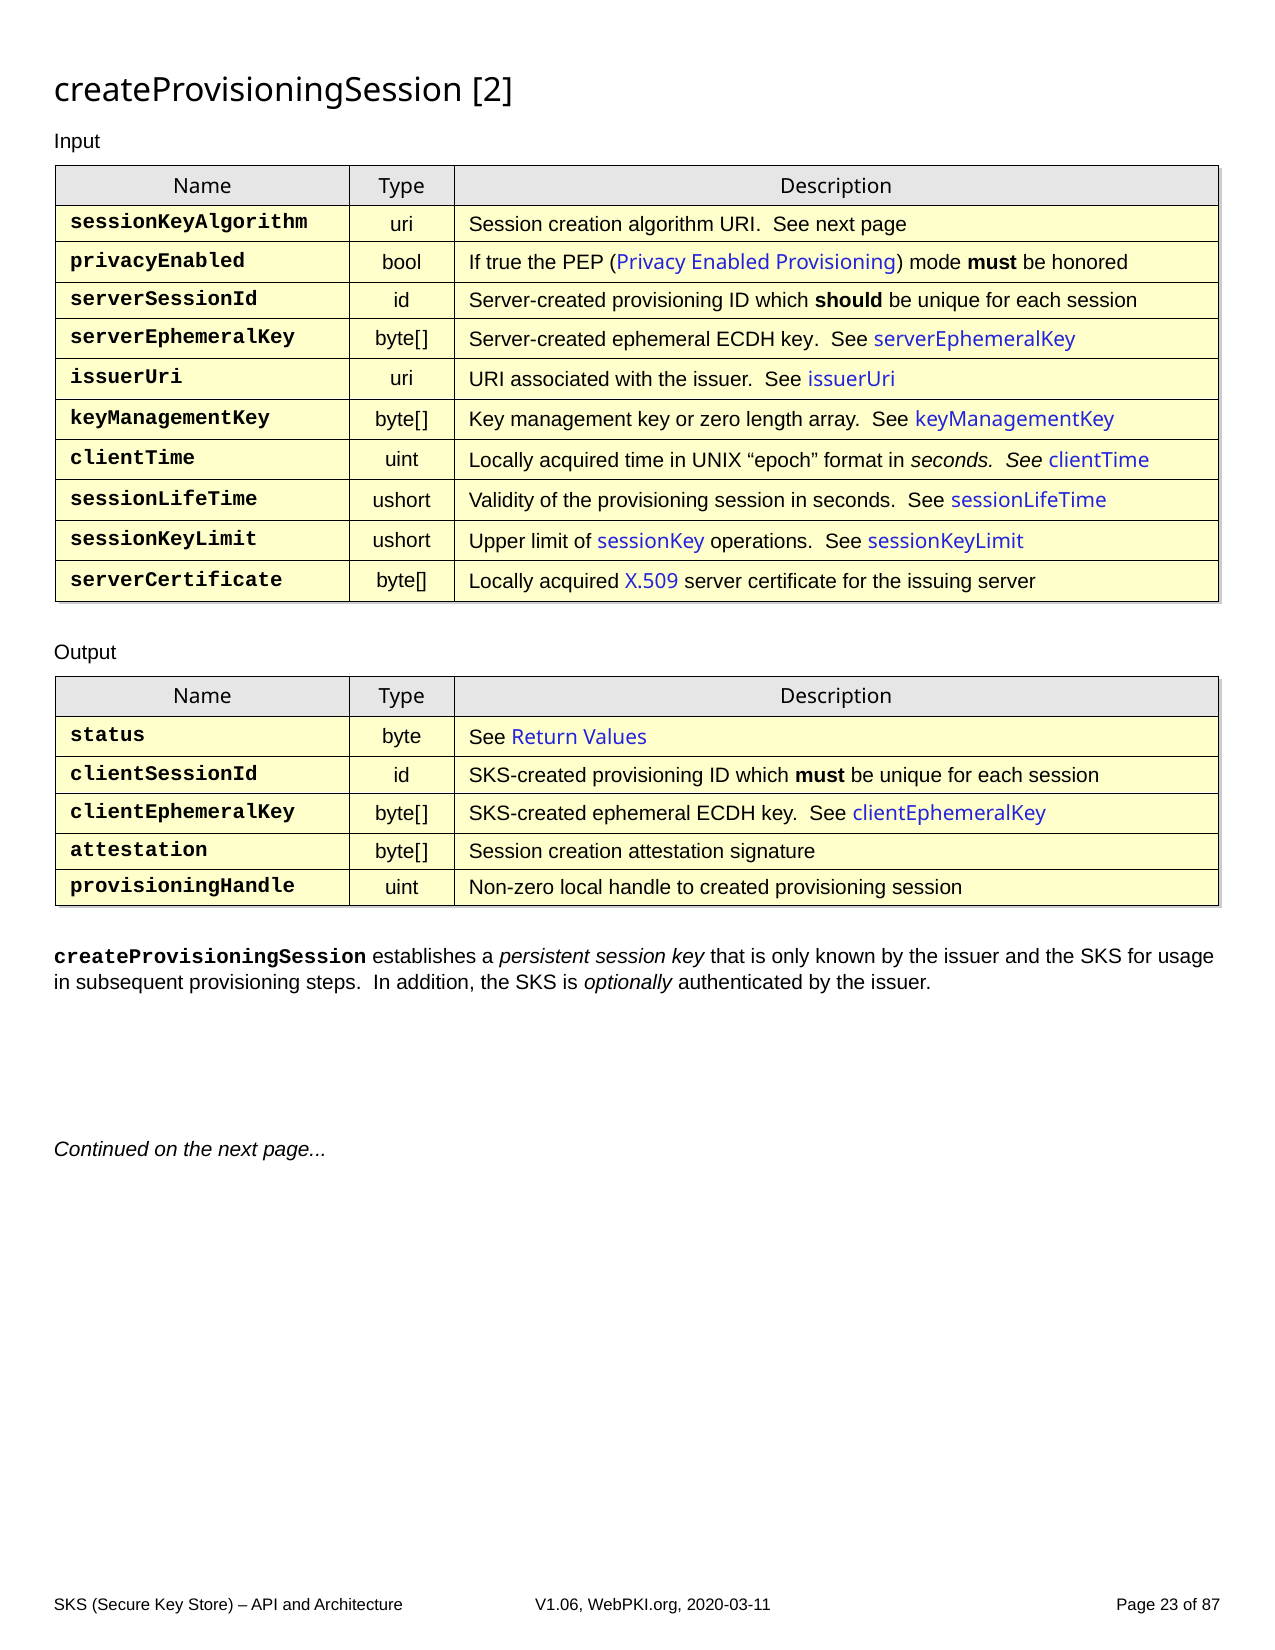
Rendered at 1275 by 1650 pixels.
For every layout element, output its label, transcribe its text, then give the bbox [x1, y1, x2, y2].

table_cell id [350, 283, 454, 318]
table_cell Upper limit of sessionKey operations. See sessionKeyLimit [455, 521, 1218, 560]
table_cell attestation [56, 834, 349, 869]
table_cell provisioningHandle [56, 870, 349, 905]
table_header Type [350, 166, 454, 205]
table_cell sessionLifeTime [56, 480, 349, 520]
table_cell byte[ ] [350, 794, 454, 833]
table_cell clientEphemeralKey [56, 794, 349, 833]
table_cell uint [350, 440, 454, 479]
table_cell id [350, 757, 454, 792]
table_cell keyManagementKey [56, 400, 349, 439]
text Input [54, 129, 1221, 153]
table_cell SKS-created ephemeral ECDH key. See clientEphemeralKey [455, 794, 1218, 833]
table_cell Non-zero local handle to created provisioning session [455, 870, 1218, 905]
table_cell clientTime [56, 440, 349, 479]
table_cell serverCertificate [56, 561, 349, 601]
table_cell serverSessionId [56, 283, 349, 318]
table_cell Key management key or zero length array. See keyManagementKey [455, 400, 1218, 439]
text Output [54, 640, 1221, 664]
table_cell clientSessionId [56, 757, 349, 792]
table_header Name [56, 677, 349, 716]
table_cell sessionKeyAlgorithm [56, 206, 349, 241]
table_cell Locally acquired time in UNIX “epoch” format in seconds. See clientTime [455, 440, 1218, 479]
text createProvisioningSession establishes a persistent session key that is only known by the issuer and the SKS for usage in subsequent provisioning steps. In addition, the SKS is optionally authenticated by the issuer. [54, 944, 1221, 994]
table_cell uint [350, 870, 454, 905]
table_cell byte[] [350, 561, 454, 601]
table_cell serverEphemeralKey [56, 319, 349, 358]
table_cell sessionKeyLimit [56, 521, 349, 560]
table_cell ushort [350, 521, 454, 560]
table_cell byte [350, 717, 454, 756]
text Continued on the next page... [54, 1137, 1221, 1161]
table_cell See Return Values [455, 717, 1218, 756]
table_cell byte[ ] [350, 400, 454, 439]
table_cell byte[ ] [350, 834, 454, 869]
table_header Description [455, 166, 1218, 205]
table_cell bool [350, 242, 454, 282]
table_cell Server-created provisioning ID which should be unique for each session [455, 283, 1218, 318]
table_cell URI associated with the issuer. See issuerUri [455, 359, 1218, 398]
table_header Name [56, 166, 349, 205]
table_cell SKS-created provisioning ID which must be unique for each session [455, 757, 1218, 792]
table_cell If true the PEP (Privacy Enabled Provisioning) mode must be honored [455, 242, 1218, 282]
table_cell Validity of the provisioning session in seconds. See sessionLifeTime [455, 480, 1218, 520]
subtitle createProvisioningSession [2] [54, 66, 1221, 111]
table_cell uri [350, 359, 454, 398]
table_cell status [56, 717, 349, 756]
table_header Description [455, 677, 1218, 716]
table_cell issuerUri [56, 359, 349, 398]
table_cell privacyEnabled [56, 242, 349, 282]
table_header Type [350, 677, 454, 716]
table_cell Session creation algorithm URI. See next page [455, 206, 1218, 241]
table_cell Locally acquired X.509 server certificate for the issuing server [455, 561, 1218, 601]
table_cell Session creation attestation signature [455, 834, 1218, 869]
table_cell uri [350, 206, 454, 241]
table_cell Server-created ephemeral ECDH key. See serverEphemeralKey [455, 319, 1218, 358]
table_cell byte[ ] [350, 319, 454, 358]
table_cell ushort [350, 480, 454, 520]
